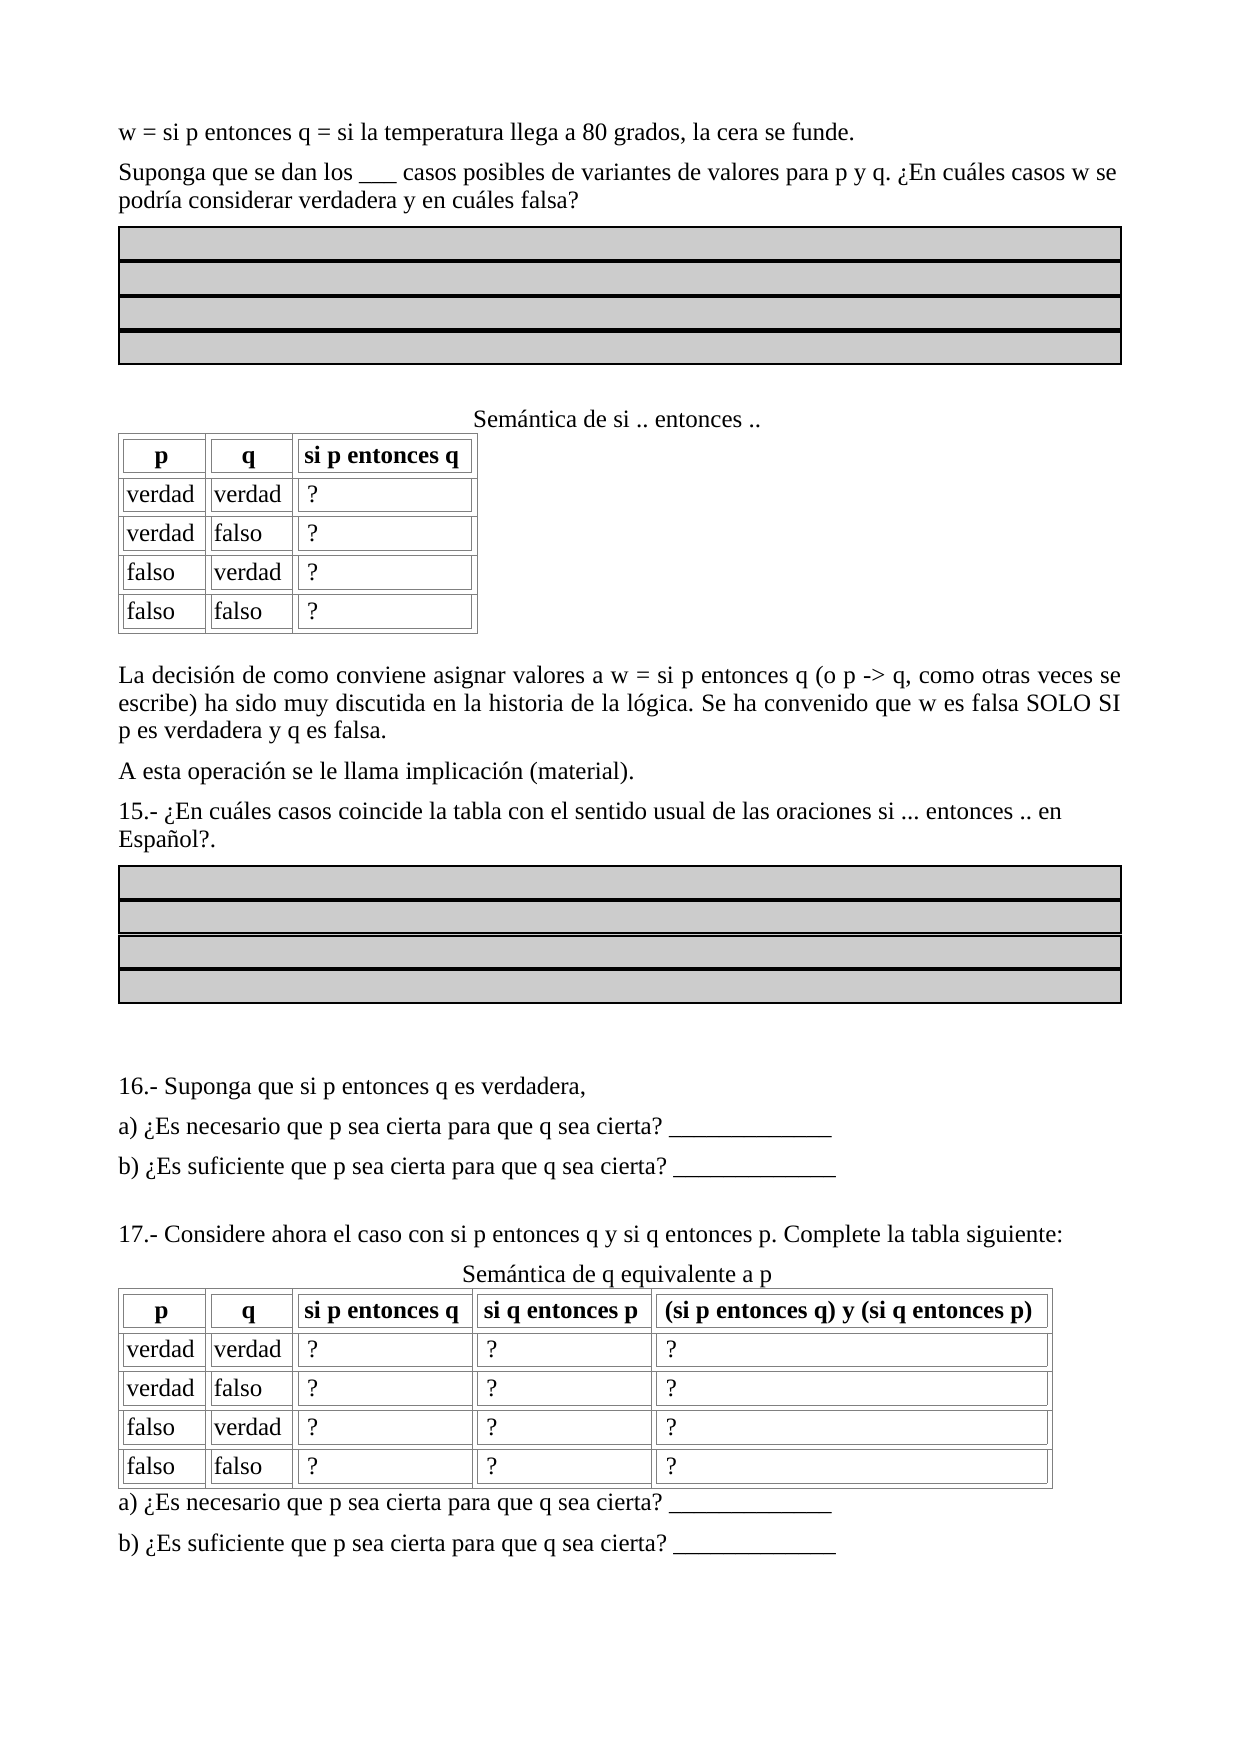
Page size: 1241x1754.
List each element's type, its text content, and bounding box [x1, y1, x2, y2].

table_header si p entonces q [293, 434, 477, 478]
table_header (si p entonces q) y (si q entonces p) [652, 1289, 1052, 1333]
text Suponga que se dan los ___ casos posibles de variantes de valores para p y q. ¿En cuáles casos w se podría considerar verdadera y en cuáles falsa? [118, 158, 1122, 214]
text b) ¿Es suficiente que p sea cierta para que q sea cierta? _____________ [118, 1152, 1122, 1180]
table_header p [119, 434, 205, 478]
text a) ¿Es necesario que p sea cierta para que q sea cierta? _____________ [118, 1112, 1122, 1140]
table_header si q entonces p [473, 1289, 651, 1333]
table_cell falso [119, 1450, 205, 1488]
table_cell ? [293, 1334, 472, 1371]
text 15.- ¿En cuáles casos coincide la tabla con el sentido usual de las oraciones si ... entonces .. en Español?. [118, 797, 1122, 852]
text La decisión de como conviene asignar valores a w = si p entonces q (o p -> q, como otras veces se escribe) ha sido muy discutida en la historia de la lógica. Se ha convenido que w es falsa SOLO SI p es verdadera y q es falsa. [118, 633, 1122, 744]
text b) ¿Es suficiente que p sea cierta para que q sea cierta? _____________ [118, 1529, 1122, 1556]
table_cell ? [293, 517, 477, 555]
table_cell verdad [119, 1372, 205, 1410]
table_header p [119, 1289, 205, 1333]
table_cell verdad [206, 1411, 292, 1449]
table_cell falso [119, 595, 205, 633]
table_cell ? [293, 479, 477, 516]
table_cell falso [206, 517, 292, 555]
table_header q [206, 434, 292, 478]
table_cell ? [293, 1450, 472, 1488]
text a) ¿Es necesario que p sea cierta para que q sea cierta? _____________ [118, 1488, 1122, 1516]
table_cell ? [473, 1372, 651, 1410]
table_cell falso [119, 556, 205, 594]
text A esta operación se le llama implicación (material). [118, 757, 1122, 784]
text 16.- Suponga que si p entonces q es verdadera, [118, 1044, 1122, 1100]
table_header si p entonces q [293, 1289, 472, 1333]
text w = si p entonces q = si la temperatura llega a 80 grados, la cera se funde. [118, 118, 1122, 146]
table_cell ? [652, 1372, 1052, 1410]
table_cell ? [293, 1372, 472, 1410]
table_cell falso [119, 1411, 205, 1449]
table_cell ? [293, 556, 477, 594]
table_cell verdad [206, 479, 292, 516]
table_cell ? [652, 1450, 1052, 1488]
table_cell ? [473, 1334, 651, 1371]
text Semántica de si .. entonces .. [118, 406, 1122, 433]
table_cell ? [293, 1411, 472, 1449]
text Semántica de q equivalente a p [118, 1261, 1122, 1288]
table_cell ? [652, 1411, 1052, 1449]
table_cell verdad [119, 517, 205, 555]
table_cell ? [293, 595, 477, 633]
table_cell ? [652, 1334, 1052, 1371]
table_cell verdad [119, 1334, 205, 1371]
table_cell verdad [206, 1334, 292, 1371]
table_cell falso [206, 1372, 292, 1410]
table_cell ? [473, 1450, 651, 1488]
table_cell verdad [119, 479, 205, 516]
table_cell verdad [206, 556, 292, 594]
table_cell ? [473, 1411, 651, 1449]
table_header q [206, 1289, 292, 1333]
text 17.- Considere ahora el caso con si p entonces q y si q entonces p. Complete la tabla siguiente: [118, 1193, 1122, 1248]
table_cell falso [206, 1450, 292, 1488]
table_cell falso [206, 595, 292, 633]
